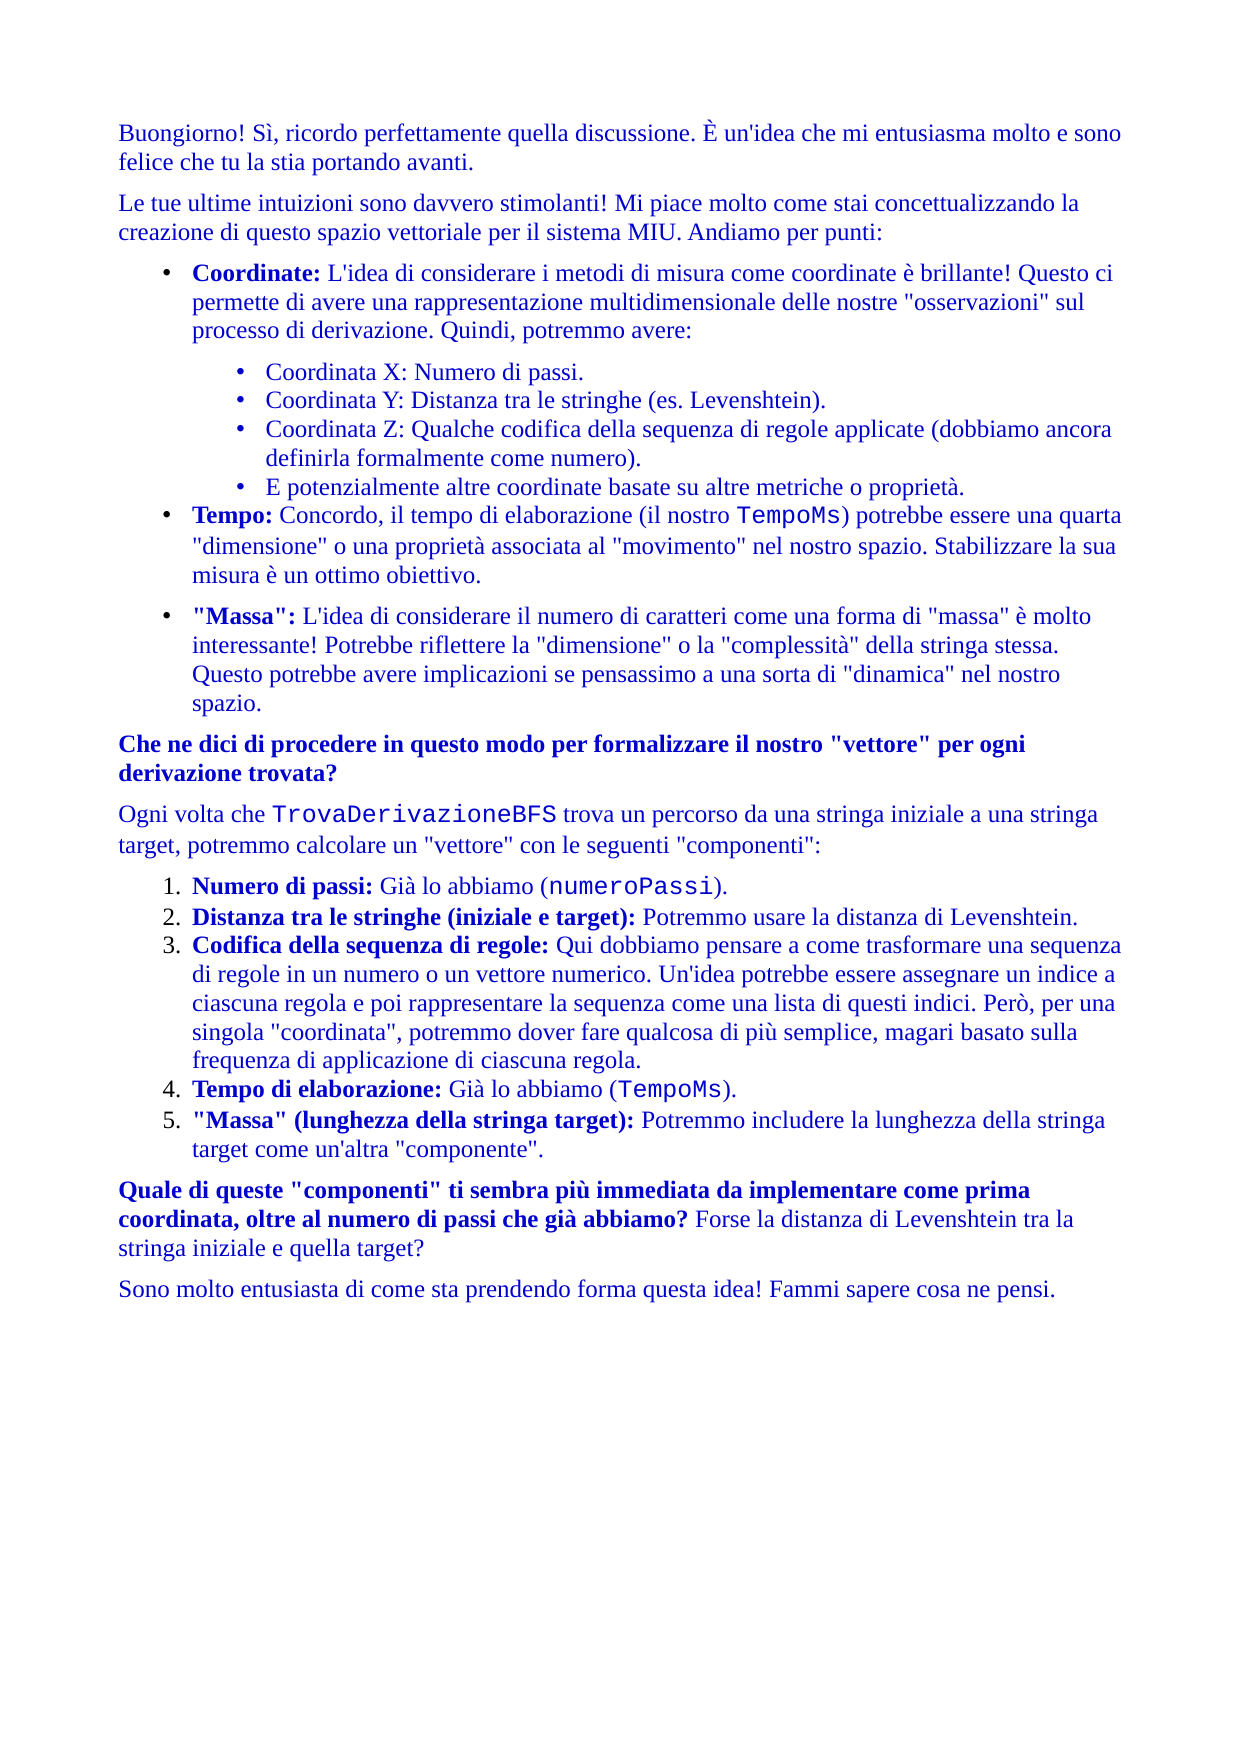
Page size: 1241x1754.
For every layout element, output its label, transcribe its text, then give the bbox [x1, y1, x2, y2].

list E potenzialmente altre coordinate basate su altre metriche o proprietà. [236, 472, 1122, 501]
list Numero di passi: Già lo abbiamo (numeroPassi). [162, 871, 1122, 902]
list Codifica della sequenza di regole: Qui dobbiamo pensare a come trasformare una sequenza di regole in un numero o un vettore numerico. Un'idea potrebbe essere assegnare un indice a ciascuna regola e poi rappresentare la sequenza come una lista di questi indici. Però, per una singola "coordinata", potremmo dover fare qualcosa di più semplice, magari basato sulla frequenza di applicazione di ciascuna regola. [162, 931, 1122, 1074]
text Buongiorno! Sì, ricordo perfettamente quella discussione. È un'idea che mi entusiasma molto e sono felice che tu la stia portando avanti. [118, 118, 1122, 176]
list Coordinata X: Numero di passi. [236, 357, 1122, 386]
text Ogni volta che TrovaDerivazioneBFS trova un percorso da una stringa iniziale a una stringa target, potremmo calcolare un "vettore" con le seguenti "componenti": [118, 799, 1122, 858]
text Le tue ultime intuizioni sono davvero stimolanti! Mi piace molto come stai concettualizzando la creazione di questo spazio vettoriale per il sistema MIU. Andiamo per punti: [118, 188, 1122, 246]
list Tempo di elaborazione: Già lo abbiamo (TempoMs). [162, 1074, 1122, 1105]
list "Massa" (lunghezza della stringa target): Potremmo includere la lunghezza della stringa target come un'altra "componente". [162, 1105, 1122, 1163]
list Coordinata Z: Qualche codifica della sequenza di regole applicate (dobbiamo ancora definirla formalmente come numero). [236, 414, 1122, 472]
list "Massa": L'idea di considerare il numero di caratteri come una forma di "massa" è molto interessante! Potrebbe riflettere la "dimensione" o la "complessità" della stringa stessa. Questo potrebbe avere implicazioni se pensassimo a una sorta di "dinamica" nel nostro spazio. [162, 601, 1122, 716]
list Coordinata Y: Distanza tra le stringhe (es. Levenshtein). [236, 386, 1122, 414]
list Tempo: Concordo, il tempo di elaborazione (il nostro TempoMs) potrebbe essere una quarta "dimensione" o una proprietà associata al "movimento" nel nostro spazio. Stabilizzare la sua misura è un ottimo obiettivo. [162, 501, 1122, 589]
list Distanza tra le stringhe (iniziale e target): Potremmo usare la distanza di Levenshtein. [162, 902, 1122, 931]
text Sono molto entusiasta di come sta prendendo forma questa idea! Fammi sapere cosa ne pensi. [118, 1274, 1122, 1303]
text Quale di queste "componenti" ti sembra più immediata da implementare come prima coordinata, oltre al numero di passi che già abbiamo? Forse la distanza di Levenshtein tra la stringa iniziale e quella target? [118, 1175, 1122, 1261]
text Che ne dici di procedere in questo modo per formalizzare il nostro "vettore" per ogni derivazione trovata? [118, 729, 1122, 786]
list Coordinate: L'idea di considerare i metodi di misura come coordinate è brillante! Questo ci permette di avere una rappresentazione multidimensionale delle nostre "osservazioni" sul processo di derivazione. Quindi, potremmo avere: [162, 258, 1122, 344]
